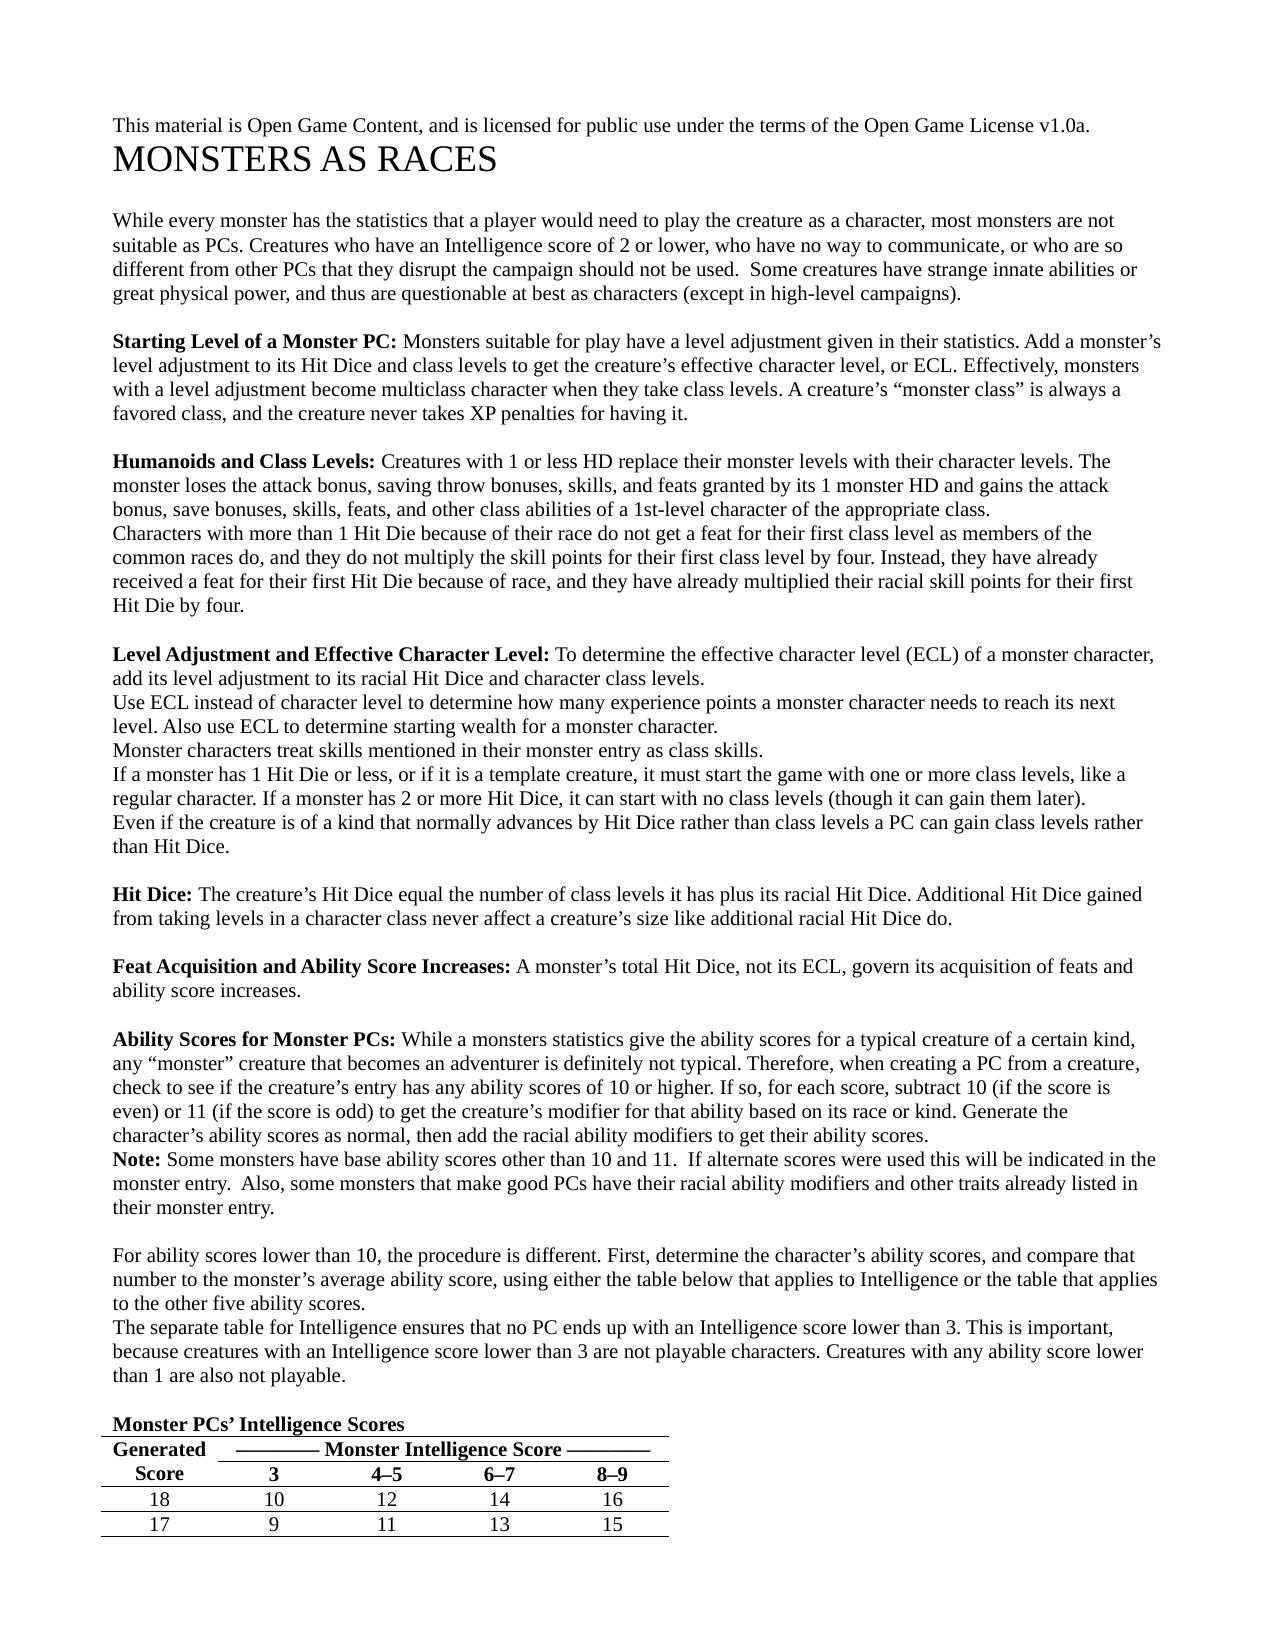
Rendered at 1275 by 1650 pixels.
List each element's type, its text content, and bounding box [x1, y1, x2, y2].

text The separate table for Intelligence ensures that no PC ends up with an Intelligence score lower than 3. This is important, because creatures with an Intelligence score lower than 3 are not playable characters. Creatures with any ability score lower than 1 are also not playable. [112, 1315, 1162, 1387]
table_cell 3 [218, 1462, 330, 1486]
text Note: Some monsters have base ability scores other than 10 and 11. If alternate scores were used this will be indicated in the monster entry. Also, some monsters that make good PCs have their racial ability modifiers and other traits already listed in their monster entry. [112, 1147, 1162, 1219]
text This material is Open Game Content, and is licensed for public use under the terms of the Open Game License v1.0a. [112, 112, 1162, 137]
text Characters with more than 1 Hit Die because of their race do not get a feat for their first class level as members of the common races do, and they do not multiply the skill points for their first class level by four. Instead, they have already received a feat for their first Hit Die because of race, and they have already multiplied their racial skill points for their first Hit Die by four. [112, 521, 1162, 617]
text Ability Scores for Monster PCs: While a monsters statistics give the ability scores for a typical creature of a certain kind, any “monster” creature that becomes an adventurer is definitely not typical. Therefore, when creating a PC from a creature, check to see if the creature’s entry has any ability scores of 10 or higher. If so, for each score, subtract 10 (if the score is even) or 11 (if the score is odd) to get the creature’s modifier for that ability based on its race or kind. Generate the character’s ability scores as normal, then add the racial ability modifiers to get their ability scores. [112, 1027, 1162, 1147]
table_cell 14 [443, 1487, 556, 1511]
table_cell 15 [556, 1512, 668, 1536]
text While every monster has the statistics that a player would need to play the creature as a character, most monsters are not suitable as PCs. Creatures who have an Intelligence score of 2 or lower, who have no way to communicate, or who are so different from other PCs that they disrupt the campaign should not be used. Some creatures have strange innate abilities or great physical power, and thus are questionable at best as characters (except in high-level campaigns). [112, 208, 1162, 305]
table_cell Generated Score [101, 1437, 217, 1486]
text Feat Acquisition and Ability Score Increases: A monster’s total Hit Dice, not its ECL, govern its acquisition of feats and ability score increases. [112, 954, 1162, 1002]
subtitle MONSTERS AS RACES [112, 137, 1162, 180]
table_header Monster PCs’ Intelligence Scores [101, 1412, 668, 1436]
table_cell 13 [443, 1512, 556, 1536]
table_cell ––——— Monster Intelligence Score ———— [218, 1437, 668, 1461]
text Starting Level of a Monster PC: Monsters suitable for play have a level adjustment given in their statistics. Add a monster’s level adjustment to its Hit Dice and class levels to get the creature’s effective character level, or ECL. Effectively, monsters with a level adjustment become multiclass character when they take class levels. A creature’s “monster class” is always a favored class, and the creature never takes XP penalties for having it. [112, 329, 1162, 425]
text If a monster has 1 Hit Die or less, or if it is a template creature, it must start the game with one or more class levels, like a regular character. If a monster has 2 or more Hit Dice, it can start with no class levels (though it can gain them later). [112, 762, 1162, 810]
table_cell 6–7 [443, 1462, 556, 1486]
table_cell 8–9 [556, 1462, 668, 1486]
text Humanoids and Class Levels: Creatures with 1 or less HD replace their monster levels with their character levels. The monster loses the attack bonus, saving throw bonuses, skills, and feats granted by its 1 monster HD and gains the attack bonus, save bonuses, skills, feats, and other class abilities of a 1st-level character of the appropriate class. [112, 449, 1162, 521]
table_cell 10 [218, 1487, 330, 1511]
text For ability scores lower than 10, the procedure is different. First, determine the character’s ability scores, and compare that number to the monster’s average ability score, using either the table below that applies to Intelligence or the table that applies to the other five ability scores. [112, 1243, 1162, 1315]
table_cell 9 [218, 1512, 330, 1536]
text Monster characters treat skills mentioned in their monster entry as class skills. [112, 738, 1162, 762]
text Level Adjustment and Effective Character Level: To determine the effective character level (ECL) of a monster character, add its level adjustment to its racial Hit Dice and character class levels. [112, 642, 1162, 690]
table_cell 11 [330, 1512, 443, 1536]
table_cell 17 [101, 1512, 217, 1536]
table_cell 18 [101, 1487, 217, 1511]
table_cell 16 [556, 1487, 668, 1511]
subtitle Hit Dice: The creature’s Hit Dice equal the number of class levels it has plus its racial Hit Dice. Additional Hit Dice gained from taking levels in a character class never affect a creature’s size like additional racial Hit Dice do. [112, 882, 1162, 930]
text Use ECL instead of character level to determine how many experience points a monster character needs to reach its next level. Also use ECL to determine starting wealth for a monster character. [112, 690, 1162, 738]
table_cell 4–5 [330, 1462, 443, 1486]
text Even if the creature is of a kind that normally advances by Hit Dice rather than class levels a PC can gain class levels rather than Hit Dice. [112, 810, 1162, 858]
table_cell 12 [330, 1487, 443, 1511]
